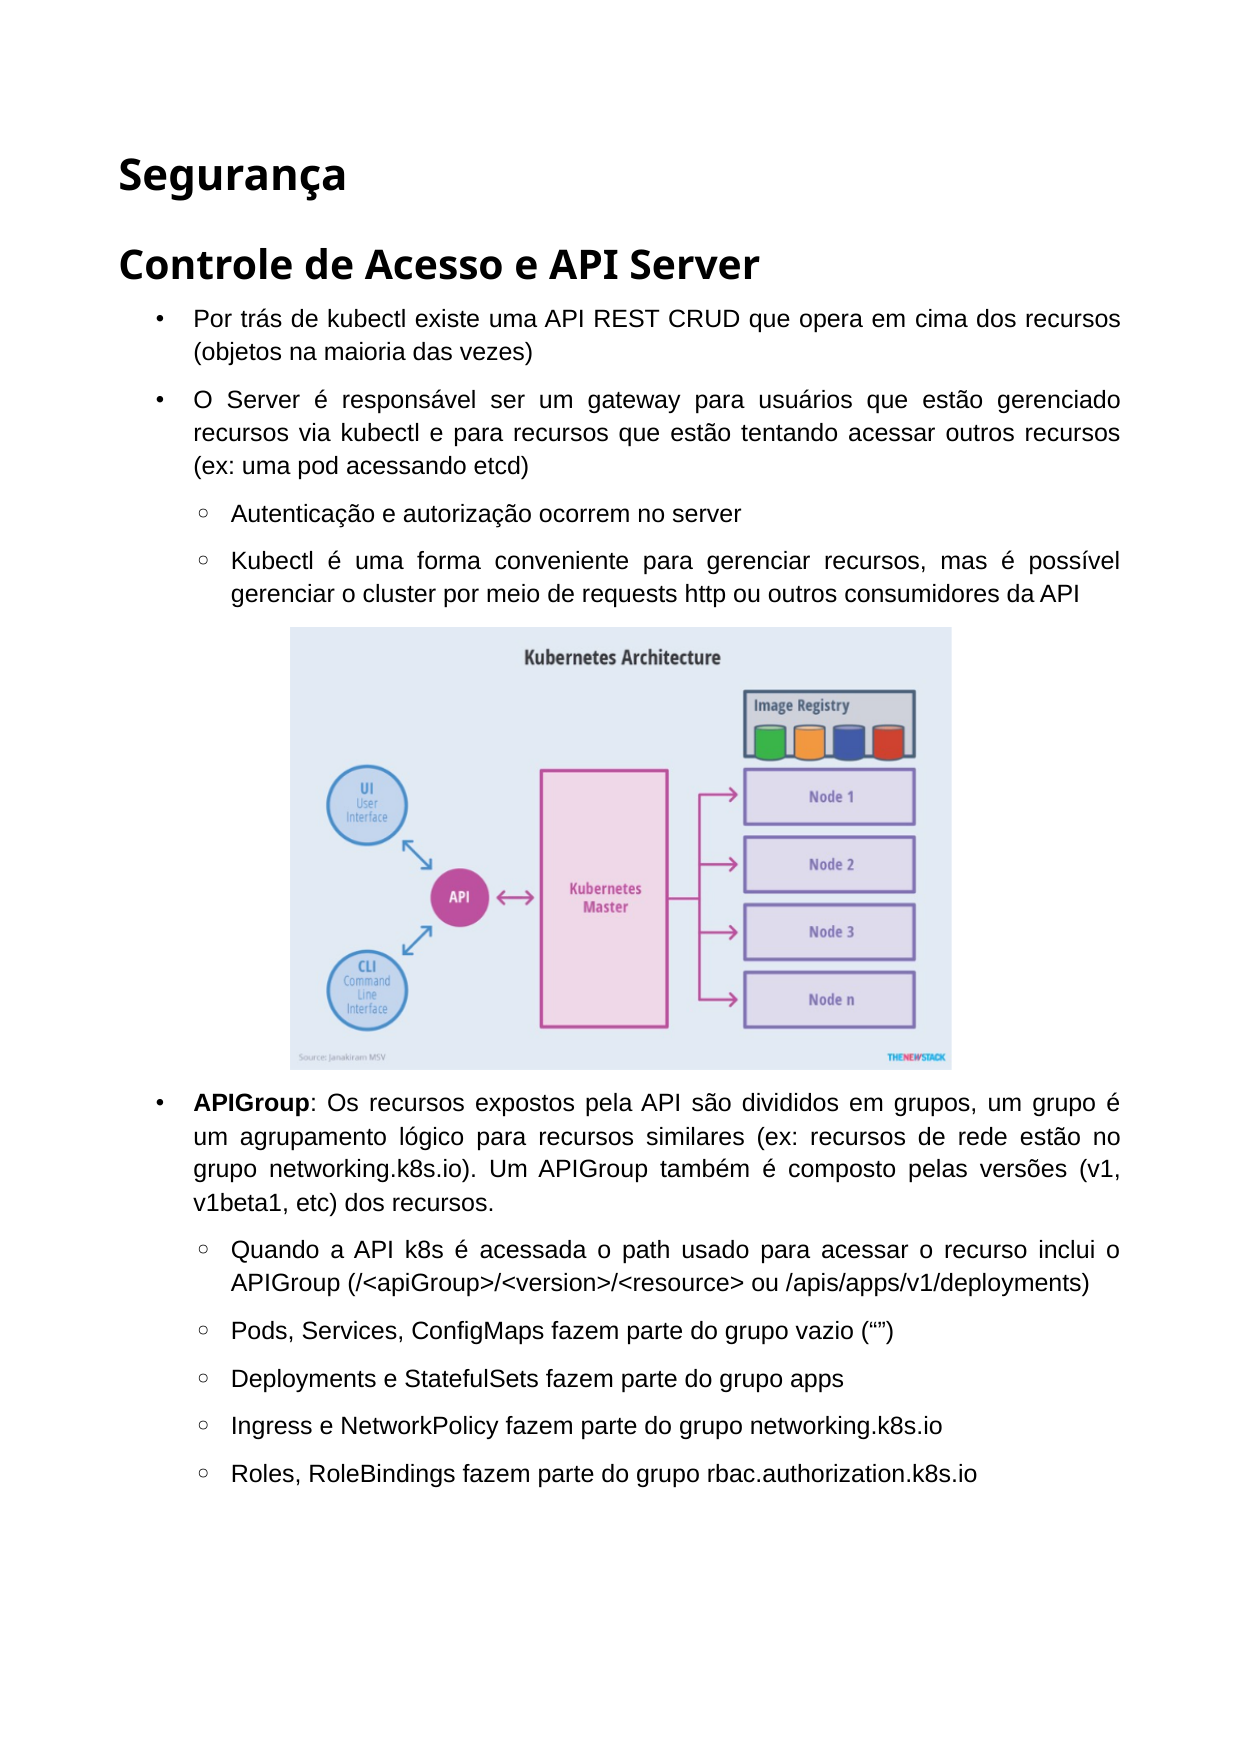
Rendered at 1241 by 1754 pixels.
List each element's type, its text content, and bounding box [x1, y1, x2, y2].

subtitle Controle de Acesso e API Server [118, 236, 1122, 292]
list O Server é responsável ser um gateway para usuários que estão gerenciado recursos via kubectl e para recursos que estão tentando acessar outros recursos (ex: uma pod acessando etcd) [156, 385, 1122, 480]
list Ingress e NetworkPolicy fazem parte do grupo networking.k8s.io [193, 1411, 1122, 1440]
list Quando a API k8s é acessada o path usado para acessar o recurso inclui o APIGroup (/<apiGroup>/<version>/<resource> ou /apis/apps/v1/deployments) [193, 1235, 1122, 1297]
picture [288, 627, 952, 1070]
list APIGroup: Os recursos expostos pela API são divididos em grupos, um grupo é um agrupamento lógico para recursos similares (ex: recursos de rede estão no grupo networking.k8s.io). Um APIGroup também é composto pelas versões (v1, v1beta1, etc) dos recursos. [156, 1088, 1122, 1216]
list Pods, Services, ConfigMaps fazem parte do grupo vazio (“”) [193, 1316, 1122, 1345]
list Kubectl é uma forma conveniente para gerenciar recursos, mas é possível gerenciar o cluster por meio de requests http ou outros consumidores da API [193, 546, 1122, 608]
list Deployments e StatefulSets fazem parte do grupo apps [193, 1363, 1122, 1392]
subtitle Segurança [118, 143, 1122, 203]
list Por trás de kubectl existe uma API REST CRUD que opera em cima dos recursos (objetos na maioria das vezes) [156, 304, 1122, 366]
list Roles, RoleBindings fazem parte do grupo rbac.authorization.k8s.io [193, 1459, 1122, 1488]
list Autenticação e autorização ocorrem no server [193, 499, 1122, 527]
